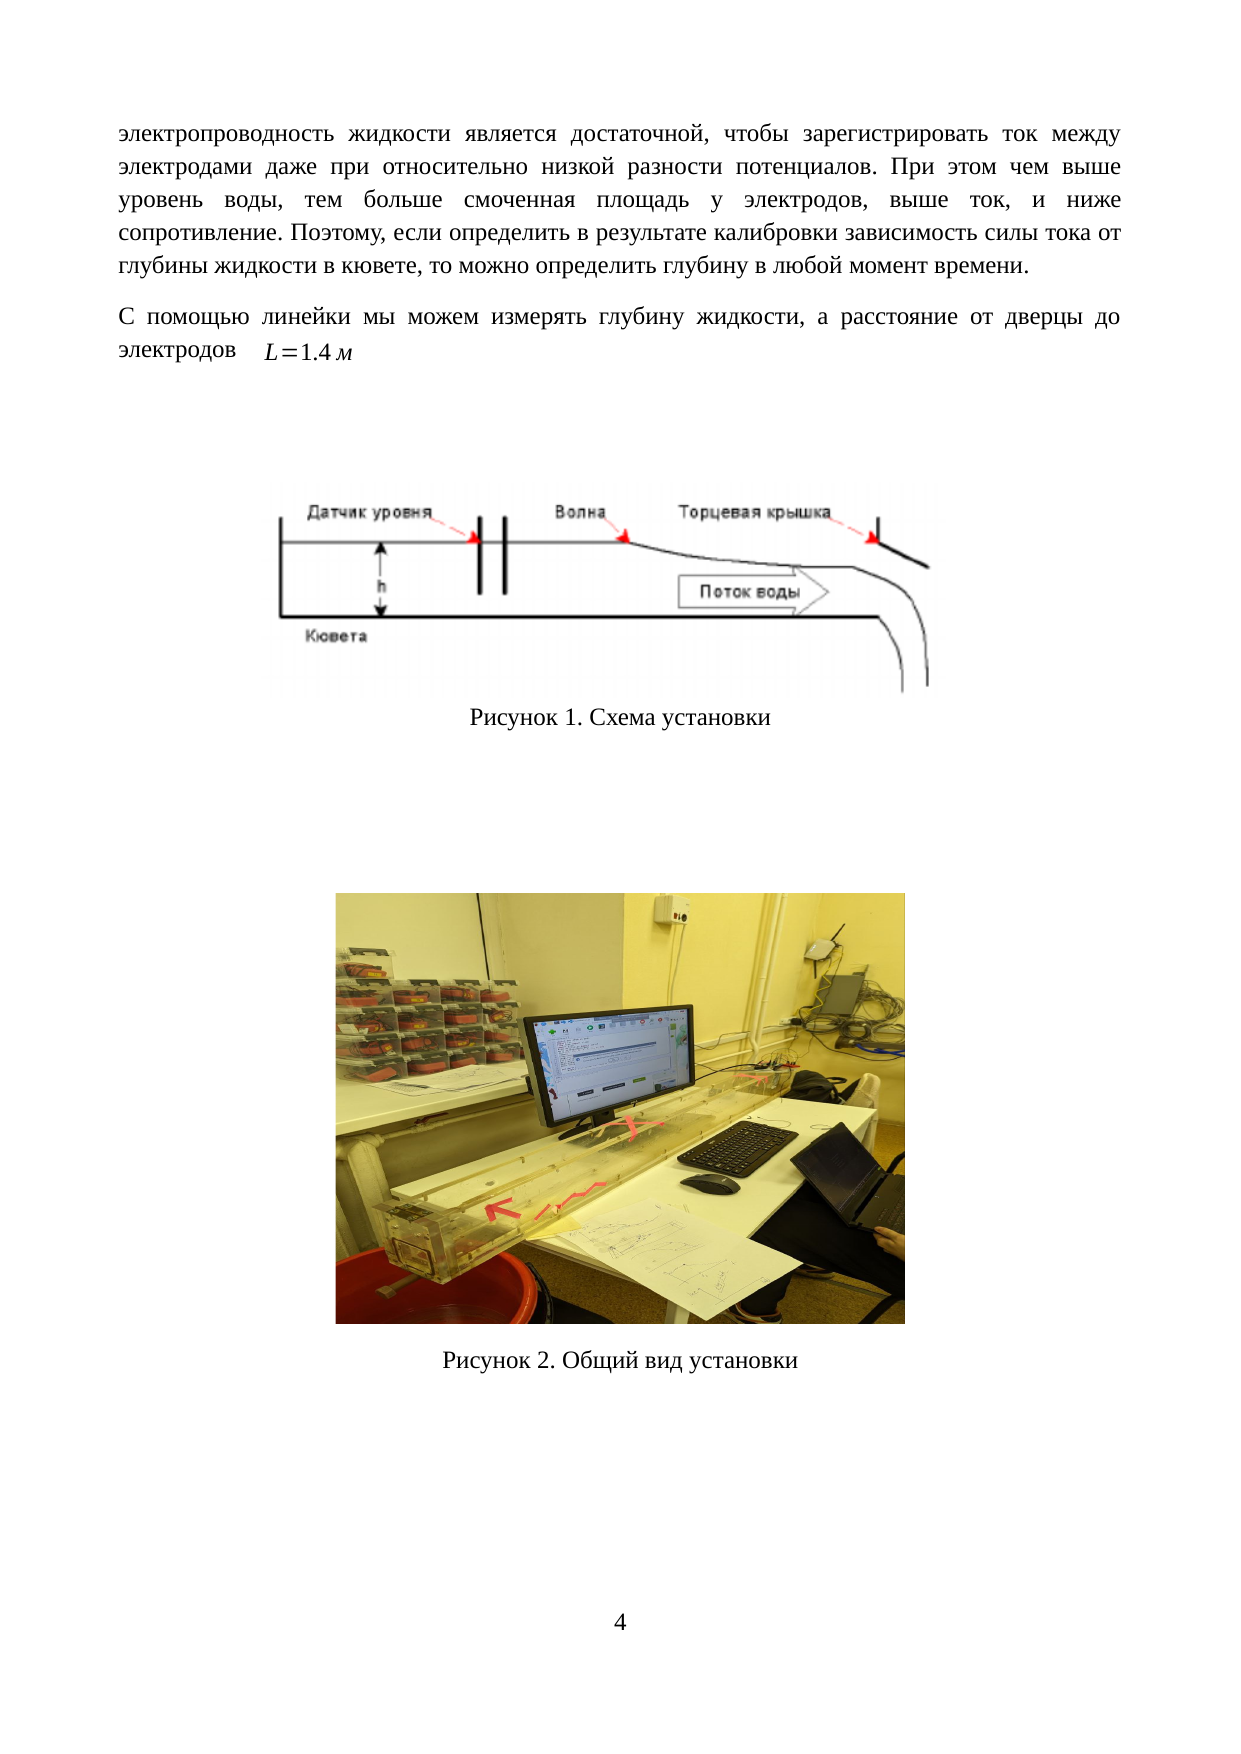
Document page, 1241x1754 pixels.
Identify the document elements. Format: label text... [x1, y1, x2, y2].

picture [239, 479, 1001, 698]
list Рисунок 1. Схема установки [77, 702, 1122, 731]
text С помощью линейки мы можем измерять глубину жидкости, а расстояние от дверцы до электродов [118, 301, 1122, 368]
text электропроводность жидкости является достаточной, чтобы зарегистрировать ток между электродами даже при относительно низкой разности потенциалов. При этом чем выше уровень воды, тем больше смоченная площадь у электродов, выше ток, и ниже сопротивление. Поэтому, если определить в результате калибровки зависимость силы тока от глубины жидкости в кювете, то можно определить глубину в любой момент времени. [118, 118, 1122, 279]
picture [335, 893, 905, 1324]
list Рисунок 2. Общий вид установки [77, 1345, 1122, 1374]
